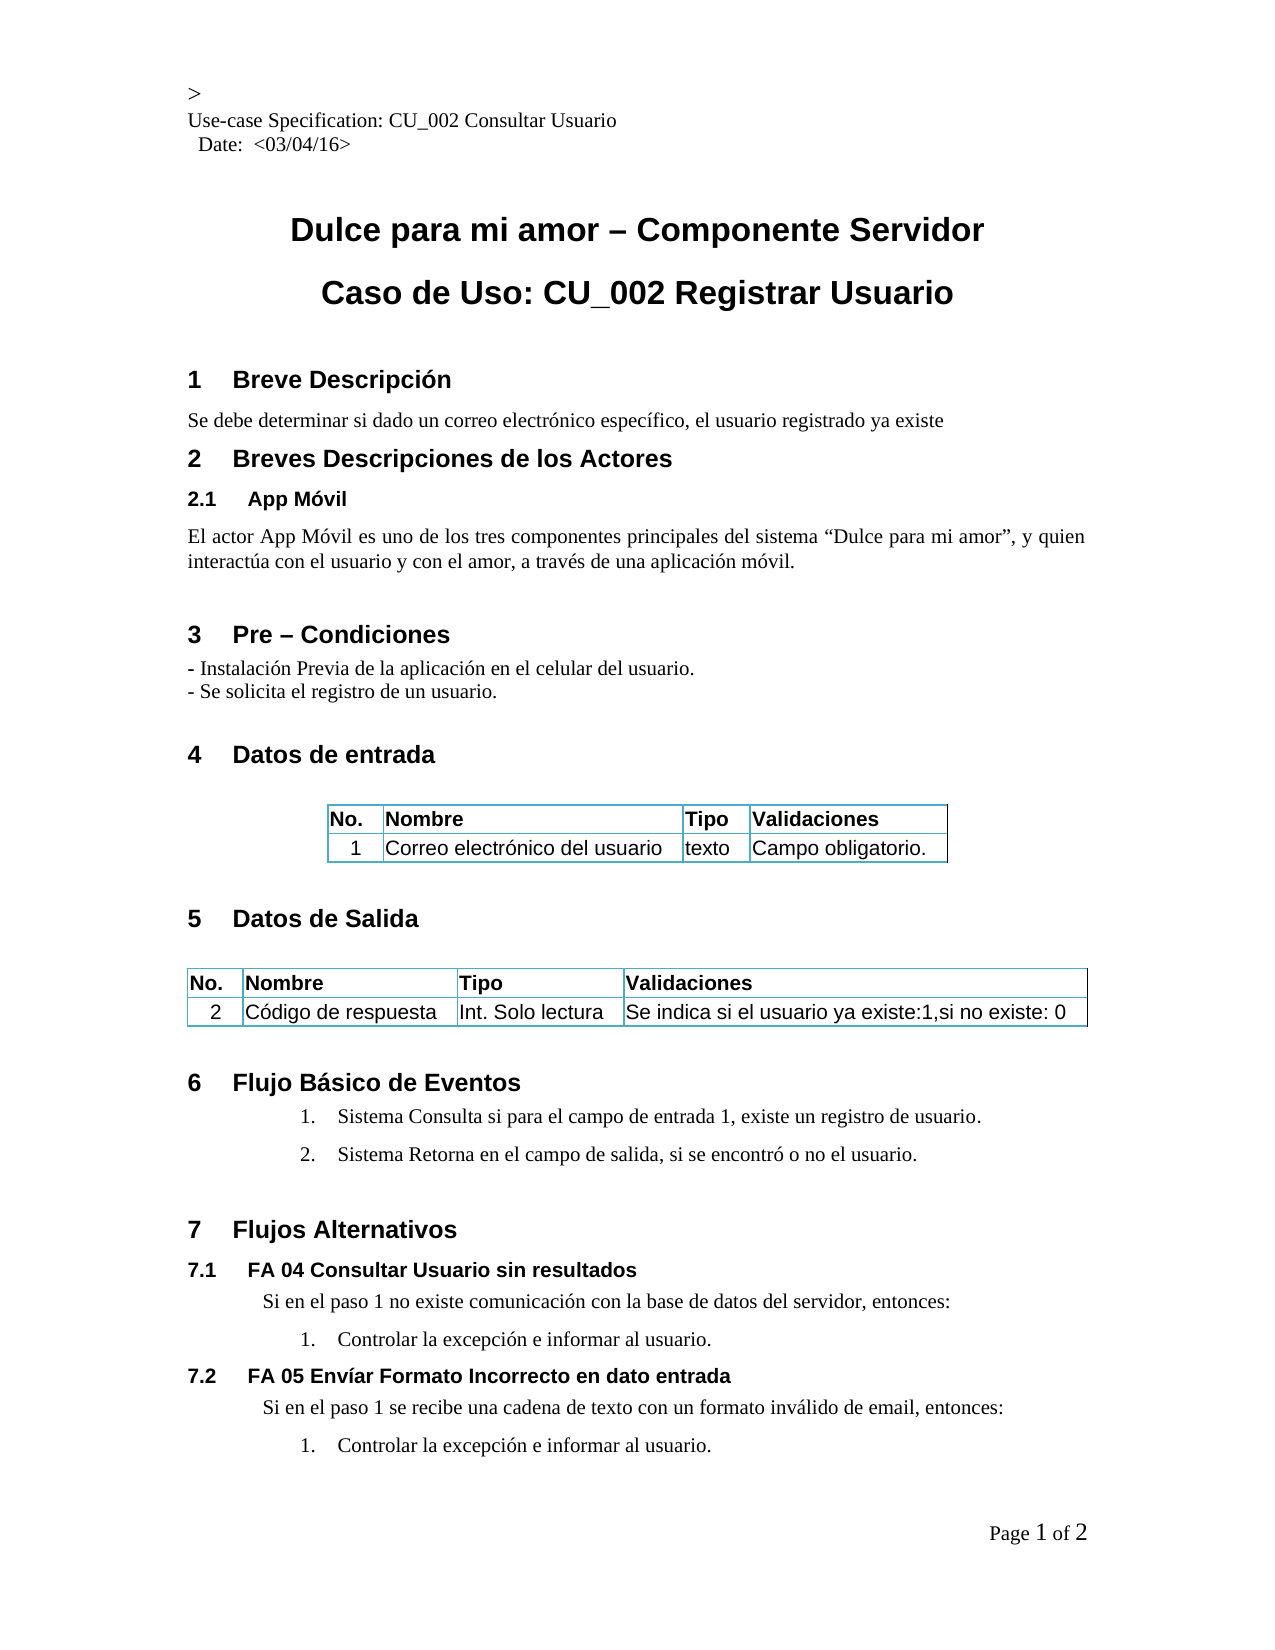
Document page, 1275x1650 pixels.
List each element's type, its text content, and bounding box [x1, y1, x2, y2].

subtitle Breve Descripción [187, 365, 1087, 394]
table_cell Campo obligatorio. [751, 834, 947, 861]
table_cell 1 [329, 834, 383, 861]
table_cell Int. Solo lectura [458, 998, 623, 1025]
subtitle FA 04 Consultar Usuario sin resultados [187, 1257, 1087, 1282]
subtitle Pre – Condiciones [187, 620, 1087, 649]
table_cell Correo electrónico del usuario [384, 834, 682, 861]
table_header Nombre [384, 806, 682, 832]
table_header No. [329, 806, 383, 832]
table_cell Código de respuesta [244, 998, 457, 1025]
subtitle Flujo Básico de Eventos [187, 1068, 1087, 1097]
table_header Tipo [684, 806, 749, 832]
text Si en el paso 1 no existe comunicación con la base de datos del servidor, entonces: [262, 1288, 1087, 1313]
table_cell Se indica si el usuario ya existe:1,si no existe: 0 [625, 998, 1087, 1025]
table_header Validaciones [625, 969, 1087, 997]
subtitle Flujos Alternativos [187, 1216, 1087, 1244]
text - Se solicita el registro de un usuario. [187, 679, 1087, 703]
subtitle Se debe determinar si dado un correo electrónico específico, el usuario registrado ya existe [187, 407, 1087, 432]
list Controlar la excepción e informar al usuario. [300, 1326, 1087, 1351]
subtitle El actor App Móvil es uno de los tres componentes principales del sistema “Dulce para mi amor”, y quien interactúa con el usuario y con el amor, a través de una aplicación móvil. [187, 523, 1087, 573]
subtitle Breves Descripciones de los Actores [187, 444, 1087, 473]
list Controlar la excepción e informar al usuario. [300, 1432, 1087, 1457]
table_header No. [188, 969, 242, 997]
list Sistema Consulta si para el campo de entrada 1, existe un registro de usuario. [300, 1103, 1087, 1128]
table_header Validaciones [751, 806, 947, 832]
table_cell texto [684, 834, 749, 861]
table_header Nombre [244, 969, 457, 997]
subtitle FA 05 Envíar Formato Incorrecto en dato entrada [187, 1363, 1087, 1388]
table_header Tipo [458, 969, 623, 997]
title Caso de Uso: CU_002 Registrar Usuario [187, 273, 1087, 312]
subtitle App Móvil [187, 485, 1087, 510]
subtitle Datos de Salida [187, 904, 1087, 933]
table_cell 2 [188, 998, 242, 1025]
title Dulce para mi amor – Componente Servidor [187, 210, 1087, 248]
list Sistema Retorna en el campo de salida, si se encontró o no el usuario. [300, 1141, 1087, 1166]
subtitle Datos de entrada [187, 740, 1087, 769]
text Si en el paso 1 se recibe una cadena de texto con un formato inválido de email, entonces: [262, 1394, 1087, 1419]
text - Instalación Previa de la aplicación en el celular del usuario. [187, 655, 1087, 679]
